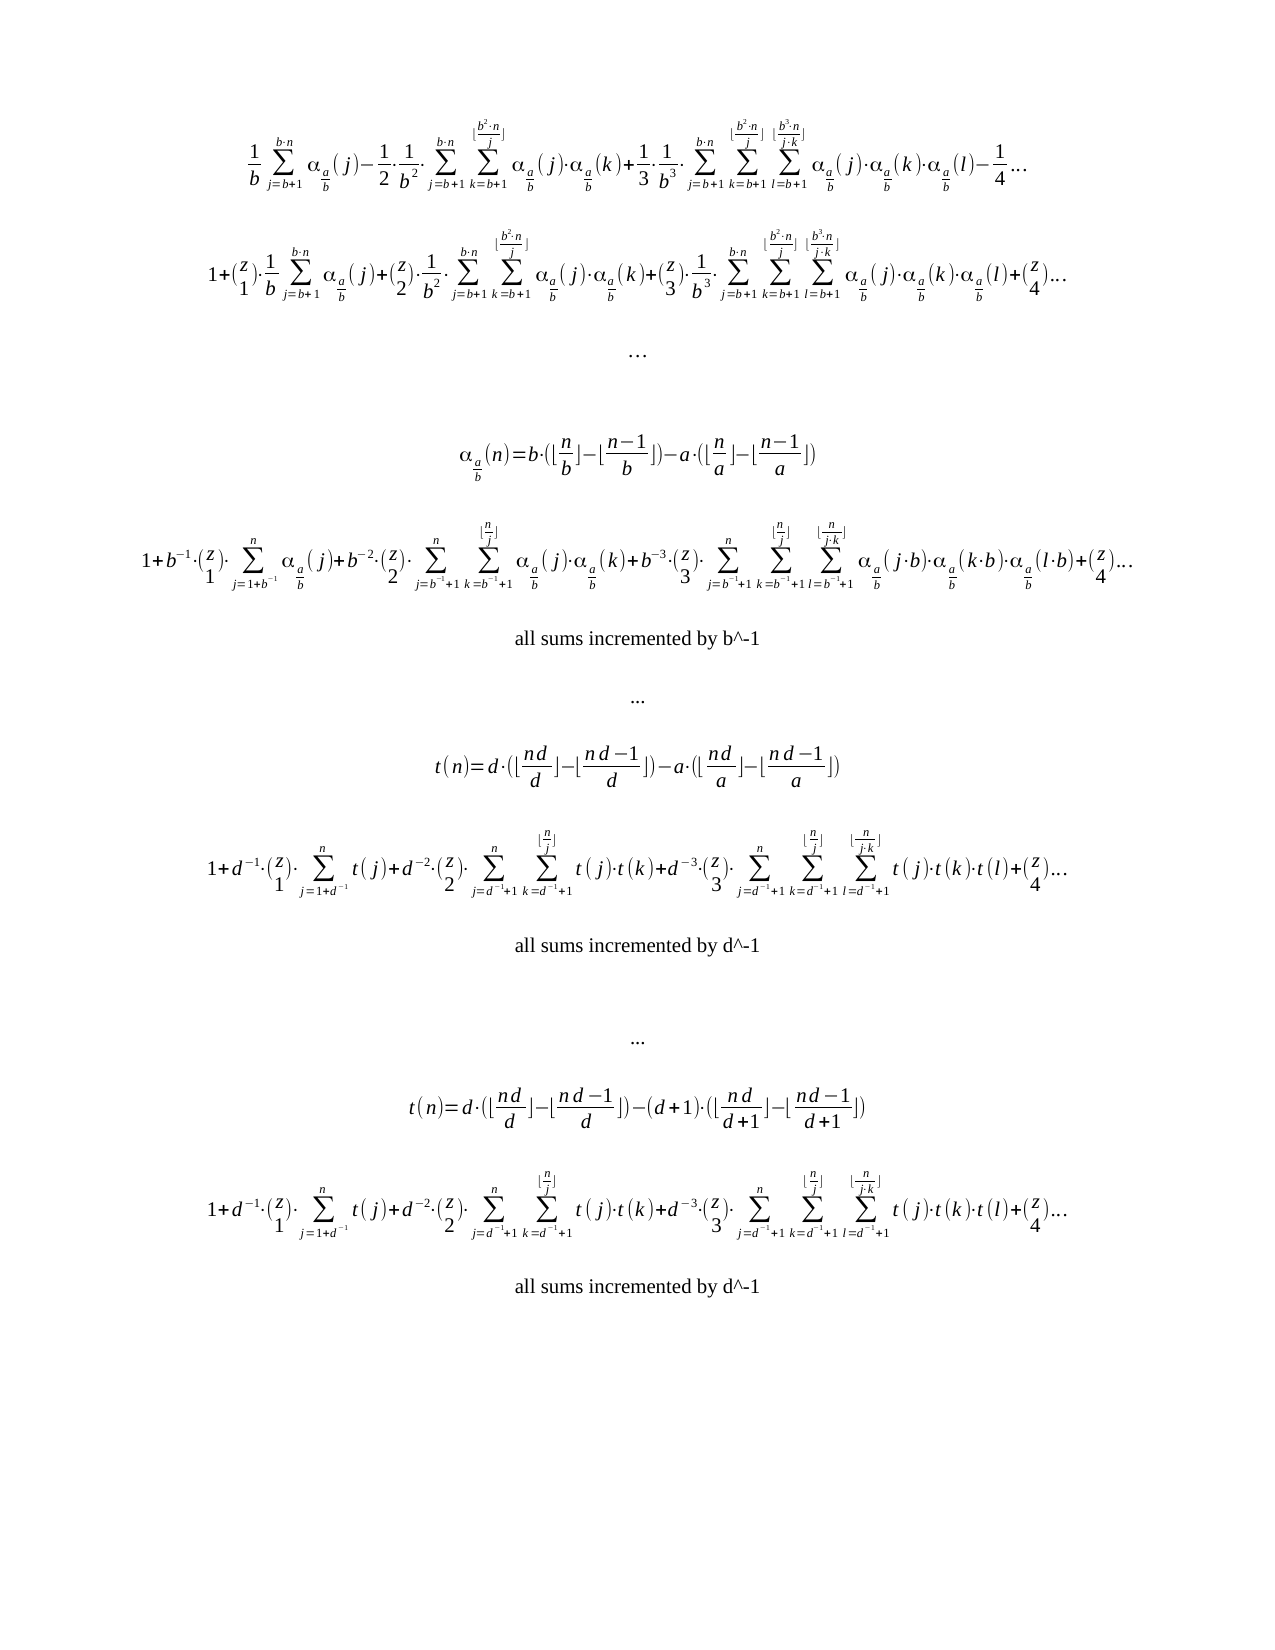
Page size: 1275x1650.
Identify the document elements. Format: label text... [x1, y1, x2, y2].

text all sums incremented by d^-1 [118, 1274, 1157, 1298]
text ... [118, 1025, 1157, 1049]
text ... [118, 684, 1157, 708]
text all sums incremented by b^-1 [118, 626, 1157, 650]
text all sums incremented by d^-1 [118, 933, 1157, 957]
text … [118, 338, 1157, 362]
